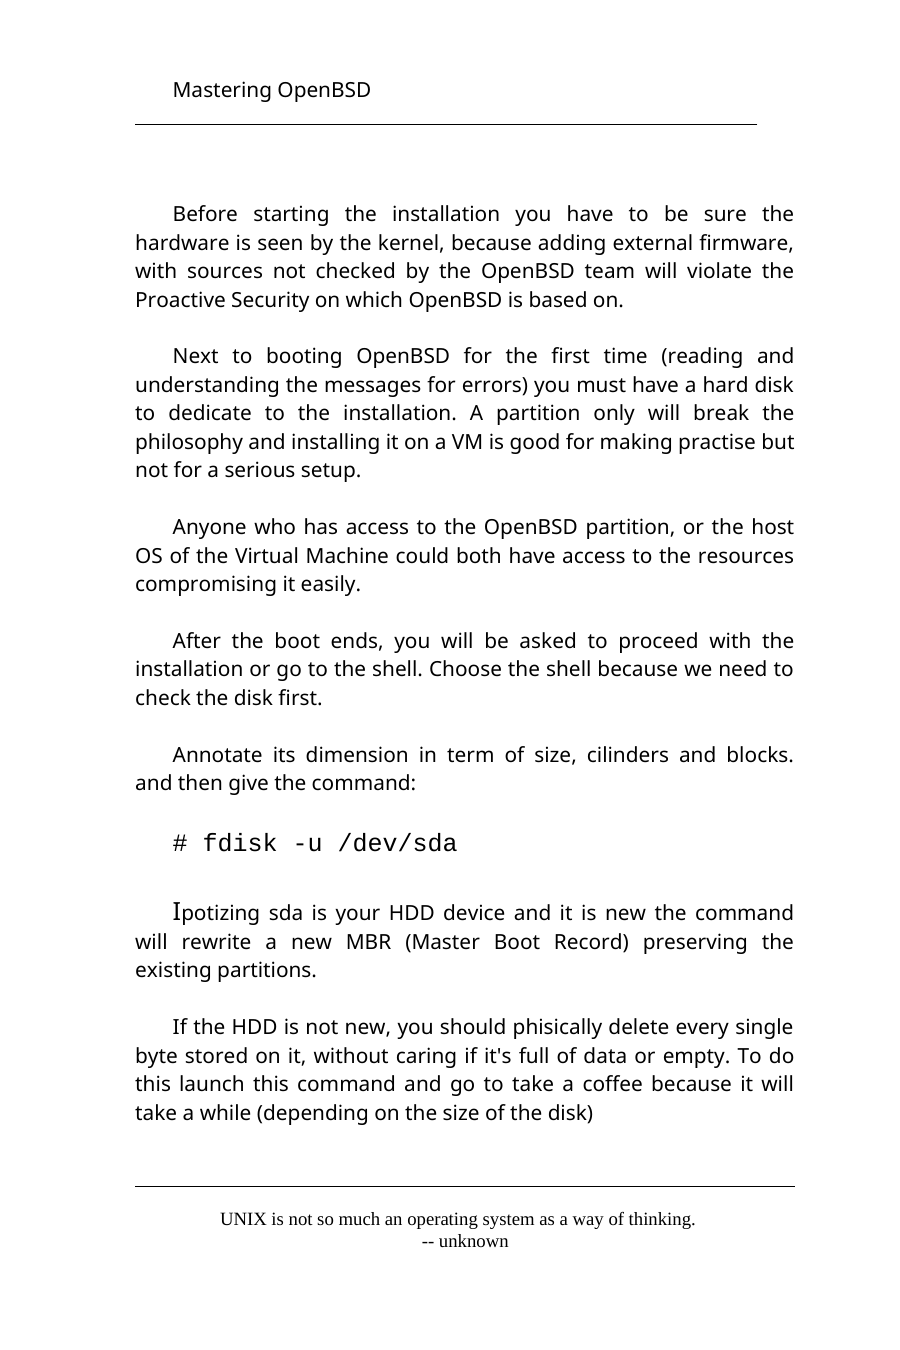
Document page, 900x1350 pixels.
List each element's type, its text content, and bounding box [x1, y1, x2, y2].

text Annotate its dimension in term of size, cilinders and blocks. and then give the command: [135, 740, 795, 797]
text Anyone who has access to the OpenBSD partition, or the host OS of the Virtual Machine could both have access to the resources compromising it easily. [135, 512, 795, 598]
text # fdisk -u /dev/sda [135, 831, 795, 859]
text Before starting the installation you have to be sure the hardware is seen by the kernel, because adding external firmware, with sources not checked by the OpenBSD team will violate the Proactive Security on which OpenBSD is based on. [135, 199, 795, 313]
text After the boot ends, you will be asked to proceed with the installation or go to the shell. Choose the shell because we need to check the disk first. [135, 626, 795, 711]
text Next to booting OpenBSD for the first time (reading and understanding the messages for errors) you must have a hard disk to dedicate to the installation. A partition only will break the philosophy and installing it on a VM is good for making practise but not for a serious setup. [135, 342, 795, 484]
text Ipotizing sda is your HDD device and it is new the command will rewrite a new MBR (Master Boot Record) preserving the existing partitions. [135, 893, 795, 984]
text If the HDD is not new, you should phisically delete every single byte stored on it, without caring if it's full of data or empty. To do this launch this command and go to take a coffee because it will take a while (depending on the size of the disk) [135, 1012, 795, 1126]
